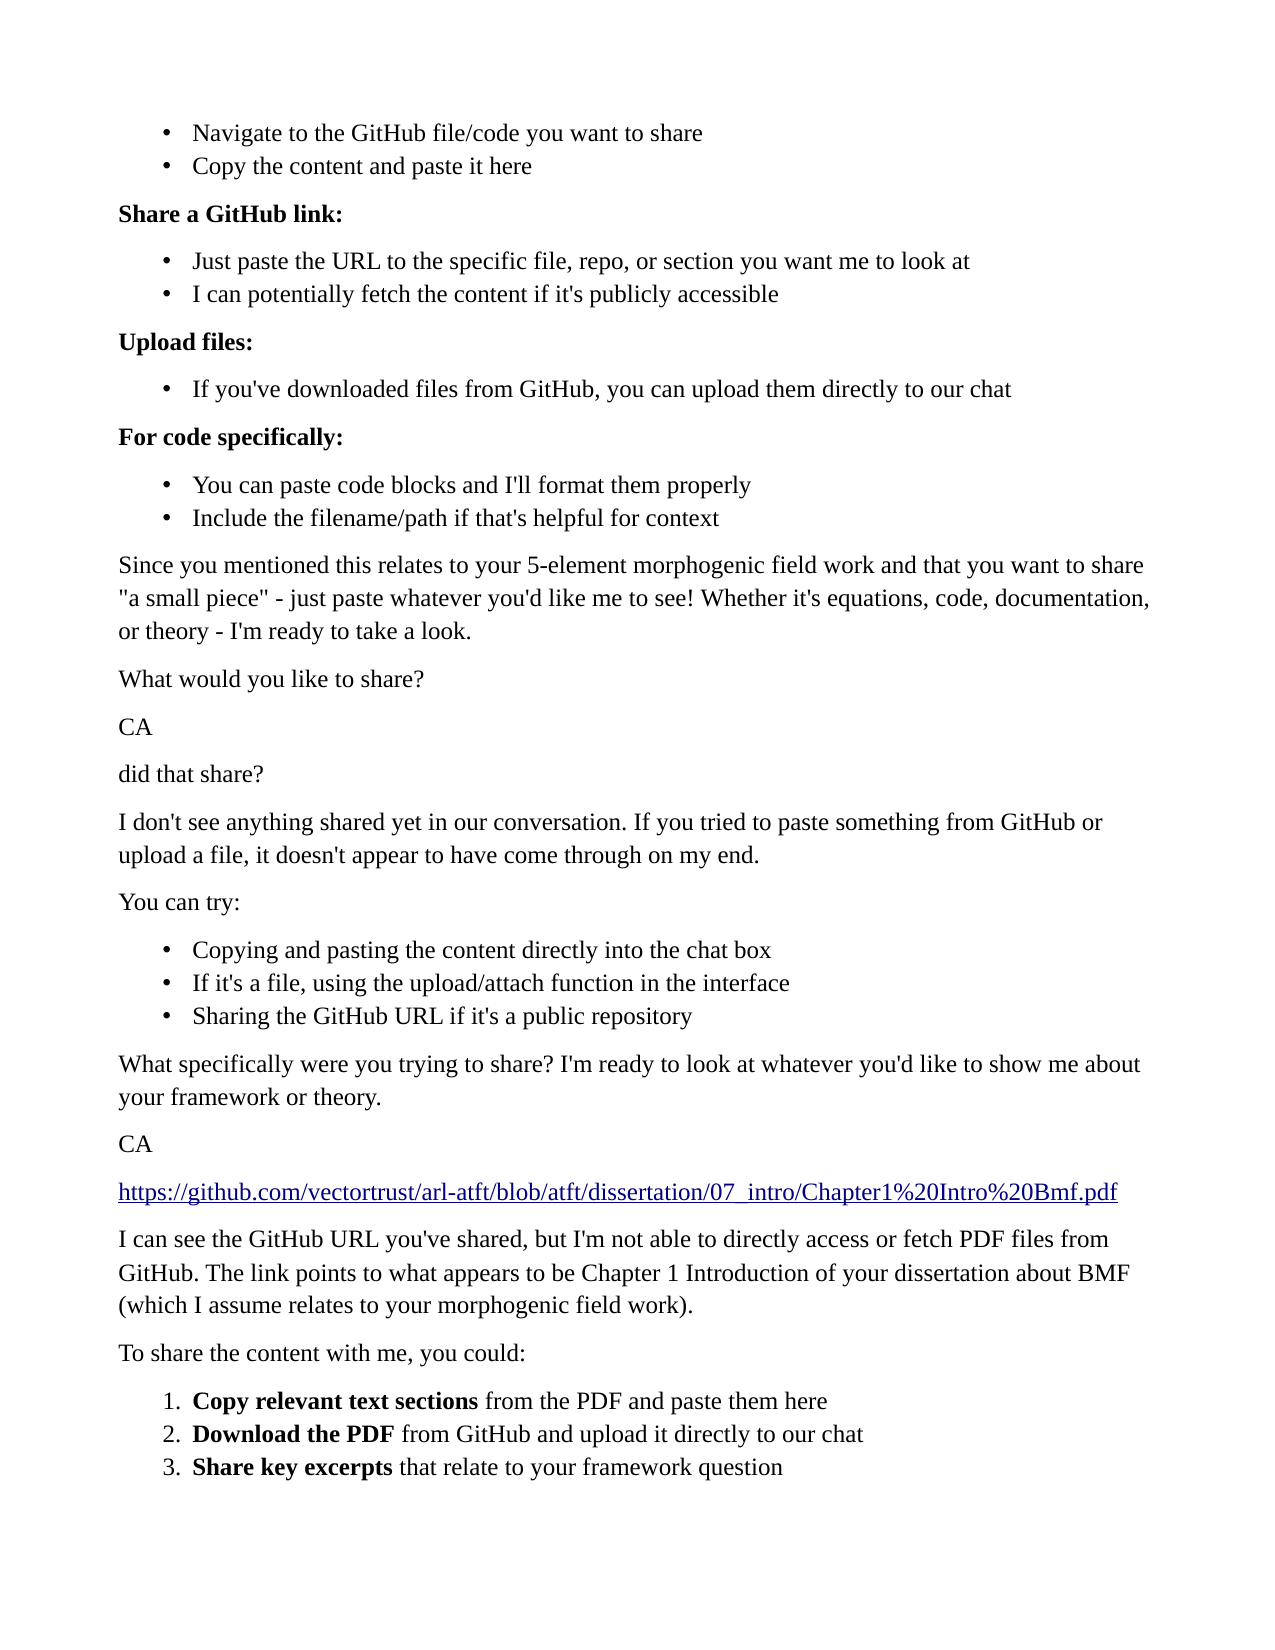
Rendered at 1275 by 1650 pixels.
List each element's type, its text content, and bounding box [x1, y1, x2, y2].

list Sharing the GitHub URL if it's a public repository [162, 1001, 1157, 1030]
list I can potentially fetch the content if it's publicly accessible [162, 279, 1157, 308]
list Navigate to the GitHub file/code you want to share [162, 118, 1157, 147]
text What would you like to share? [118, 664, 1157, 693]
text Upload files: [118, 327, 1157, 356]
list You can paste code blocks and I'll format them properly [162, 470, 1157, 498]
text You can try: [118, 887, 1157, 916]
list If it's a file, using the upload/attach function in the interface [162, 968, 1157, 997]
list Copy relevant text sections from the PDF and paste them here [162, 1386, 1157, 1414]
text CA [118, 712, 1157, 740]
list Share key excerpts that relate to your framework question [162, 1452, 1157, 1481]
text I can see the GitHub URL you've shared, but I'm not able to directly access or fetch PDF files from GitHub. The link points to what appears to be Chapter 1 Introduction of your dissertation about BMF (which I assume relates to your morphogenic field work). [118, 1224, 1157, 1319]
text To share the content with me, you could: [118, 1338, 1157, 1367]
text I don't see anything shared yet in our conversation. If you tried to paste something from GitHub or upload a file, it doesn't appear to have come through on my end. [118, 807, 1157, 869]
text https://github.com/vectortrust/arl-atft/blob/atft/dissertation/07_intro/Chapter1%20Intro%20Bmf.pdf [118, 1177, 1157, 1206]
list Just paste the URL to the specific file, repo, or section you want me to look at [162, 246, 1157, 275]
list Include the filename/path if that's helpful for context [162, 503, 1157, 532]
text Since you mentioned this relates to your 5-element morphogenic field work and that you want to share "a small piece" - just paste whatever you'd like me to see! Whether it's equations, code, documentation, or theory - I'm ready to take a look. [118, 550, 1157, 645]
text What specifically were you trying to share? I'm ready to look at whatever you'd like to show me about your framework or theory. [118, 1049, 1157, 1111]
text Share a GitHub link: [118, 199, 1157, 227]
list Copy the content and paste it here [162, 151, 1157, 180]
text CA [118, 1129, 1157, 1158]
text For code specifically: [118, 422, 1157, 451]
text did that share? [118, 759, 1157, 788]
list Download the PDF from GitHub and upload it directly to our chat [162, 1419, 1157, 1448]
list If you've downloaded files from GitHub, you can upload them directly to our chat [162, 374, 1157, 403]
list Copying and pasting the content directly into the chat box [162, 935, 1157, 964]
